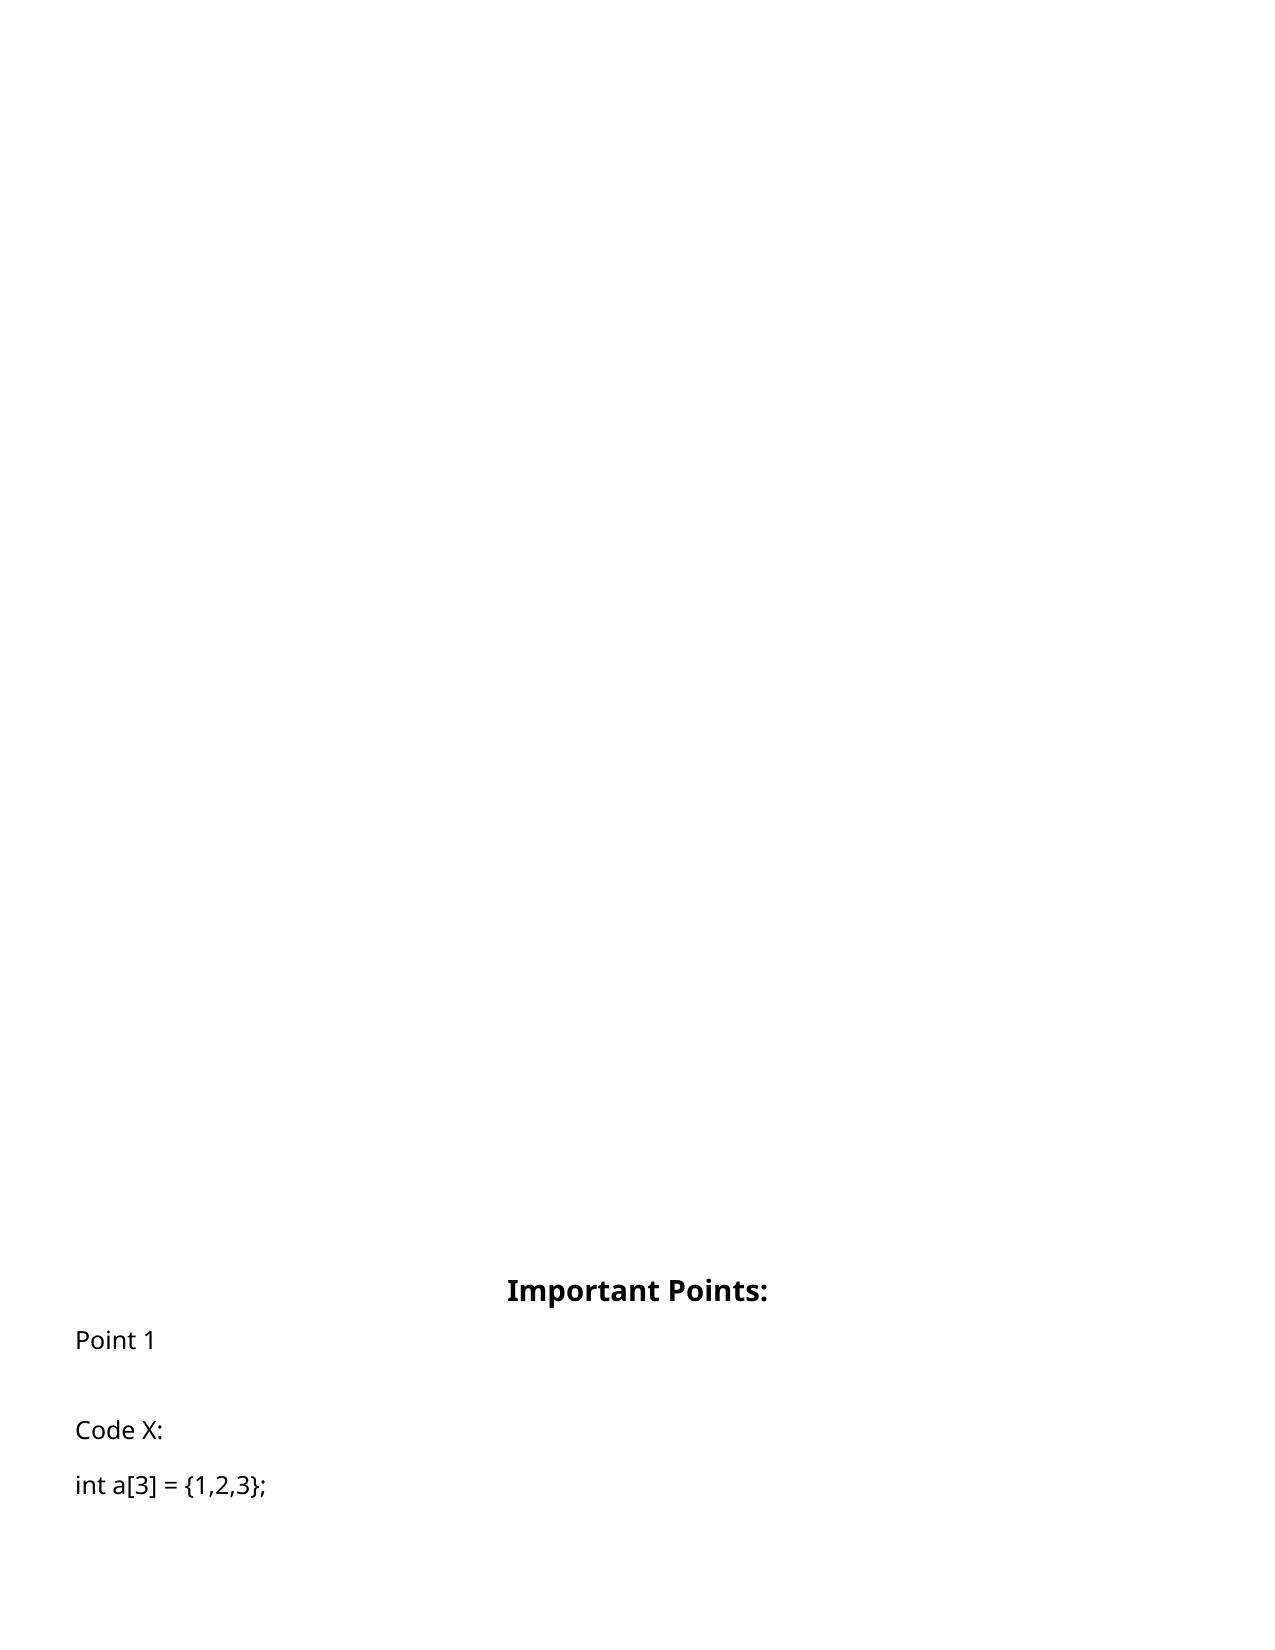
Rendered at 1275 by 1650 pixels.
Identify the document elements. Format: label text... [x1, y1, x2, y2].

text Point 1 [75, 1323, 1200, 1357]
text Code X: [75, 1412, 1200, 1446]
text int a[3] = {1,2,3}; [75, 1468, 1200, 1502]
subtitle Important Points: [75, 1270, 1200, 1310]
